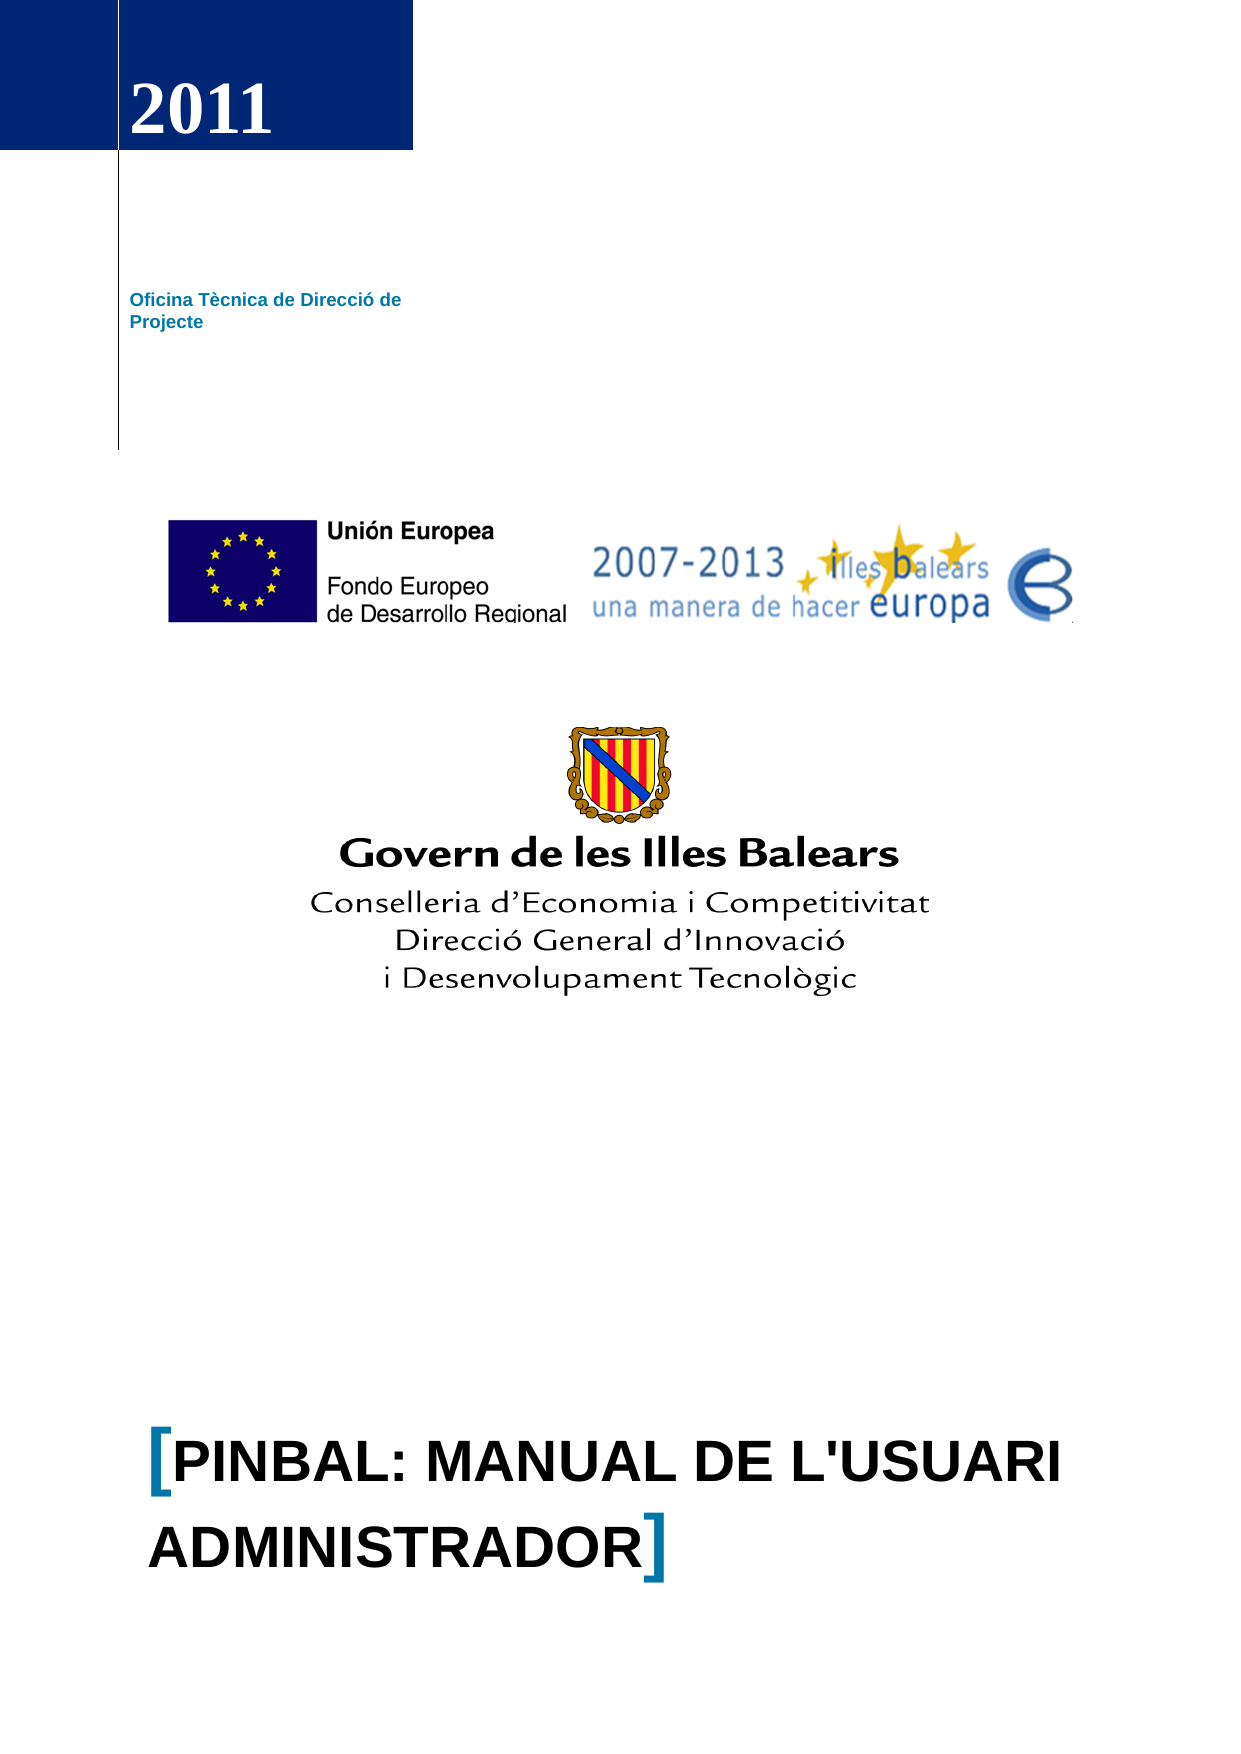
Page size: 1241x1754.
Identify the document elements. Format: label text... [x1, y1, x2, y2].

table_header [PINBAL: Manual de l'usuari administrador] [136, 1411, 1134, 1583]
table_cell [136, 1583, 1134, 1605]
table_header [0, 0, 118, 150]
picture [311, 727, 929, 996]
table_cell Oficina Tècnica de Direcció de Projecte [119, 150, 413, 450]
picture [167, 518, 1073, 623]
table_header 2011 [119, 0, 413, 150]
table_cell [0, 150, 118, 450]
